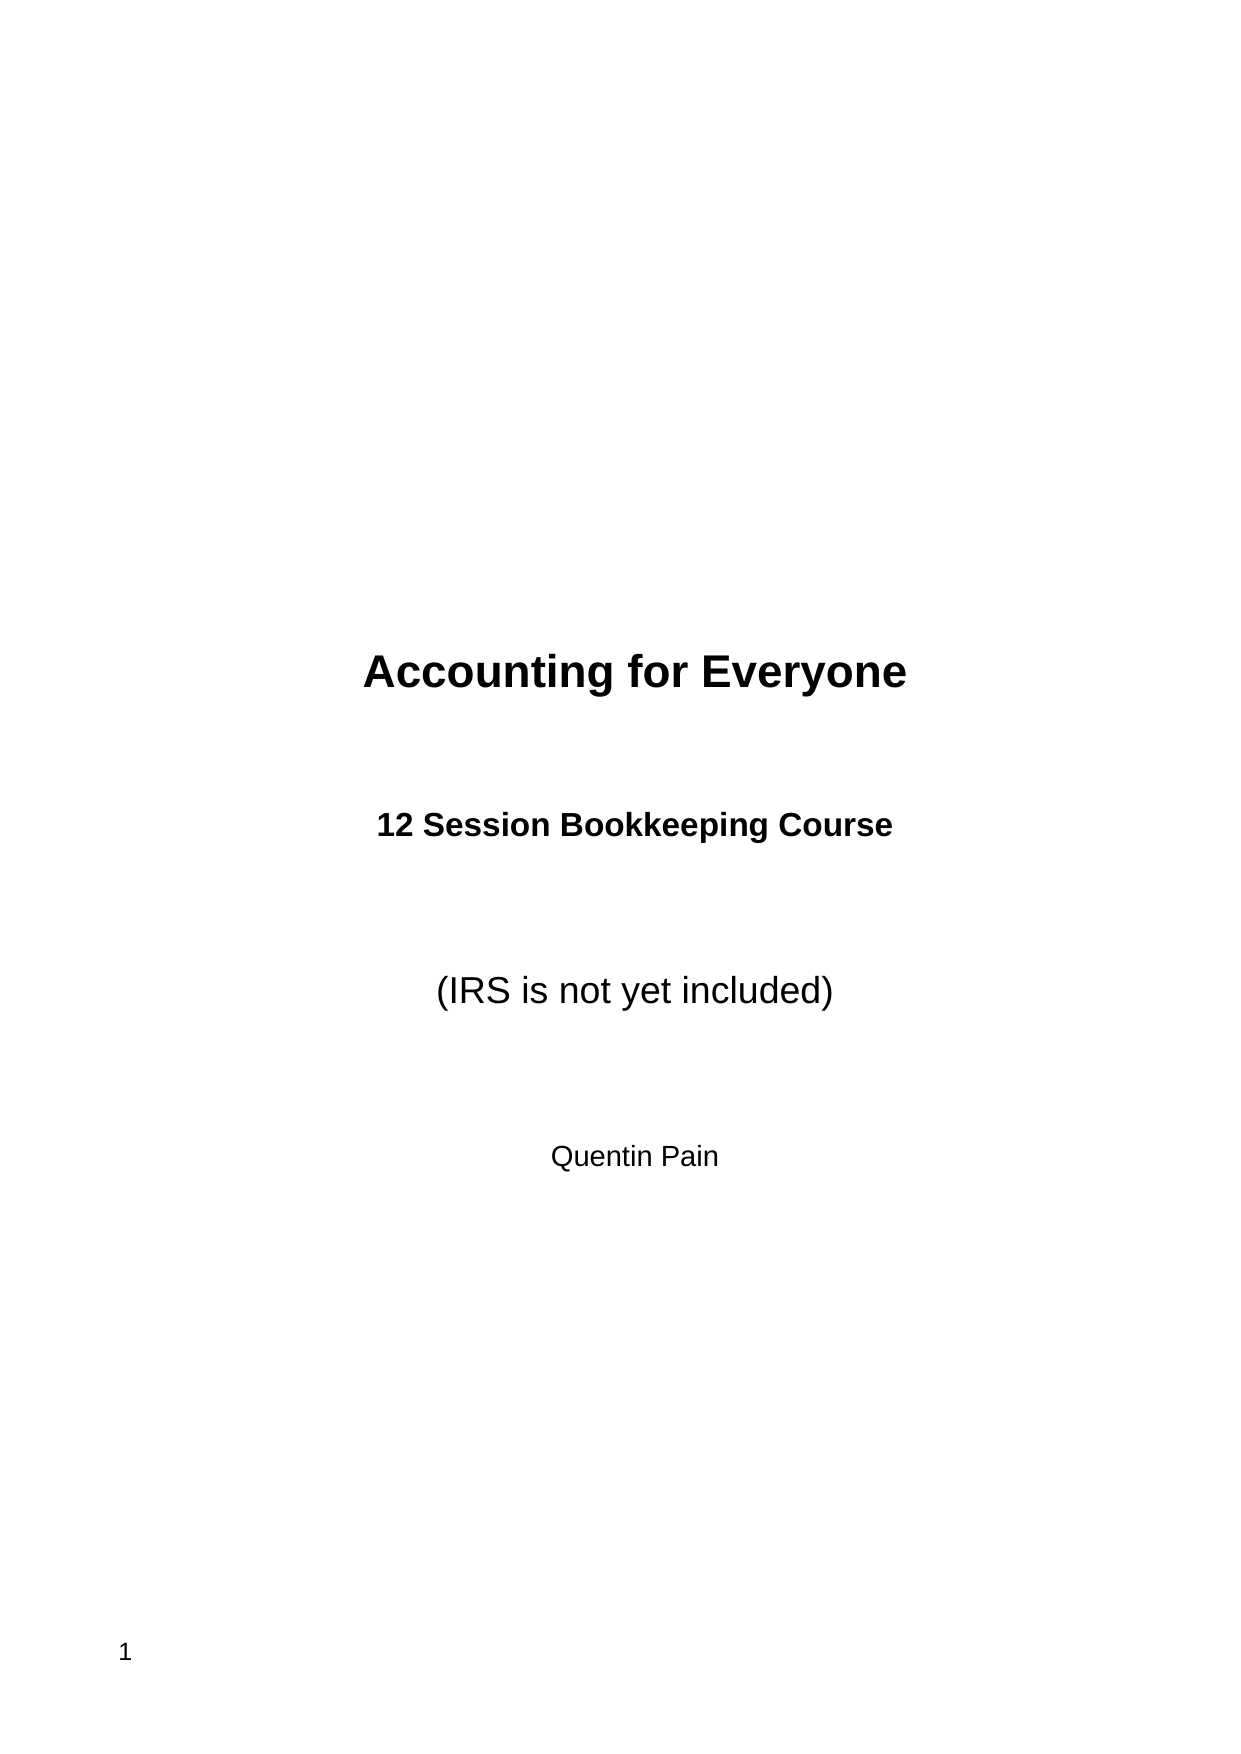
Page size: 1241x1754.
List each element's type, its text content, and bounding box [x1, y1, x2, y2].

text (IRS is not yet included) [88, 968, 1152, 1012]
text Accounting for Everyone [88, 645, 1152, 698]
text Quentin Pain [88, 1139, 1152, 1173]
text 12 Session Bookkeeping Course [88, 805, 1152, 843]
